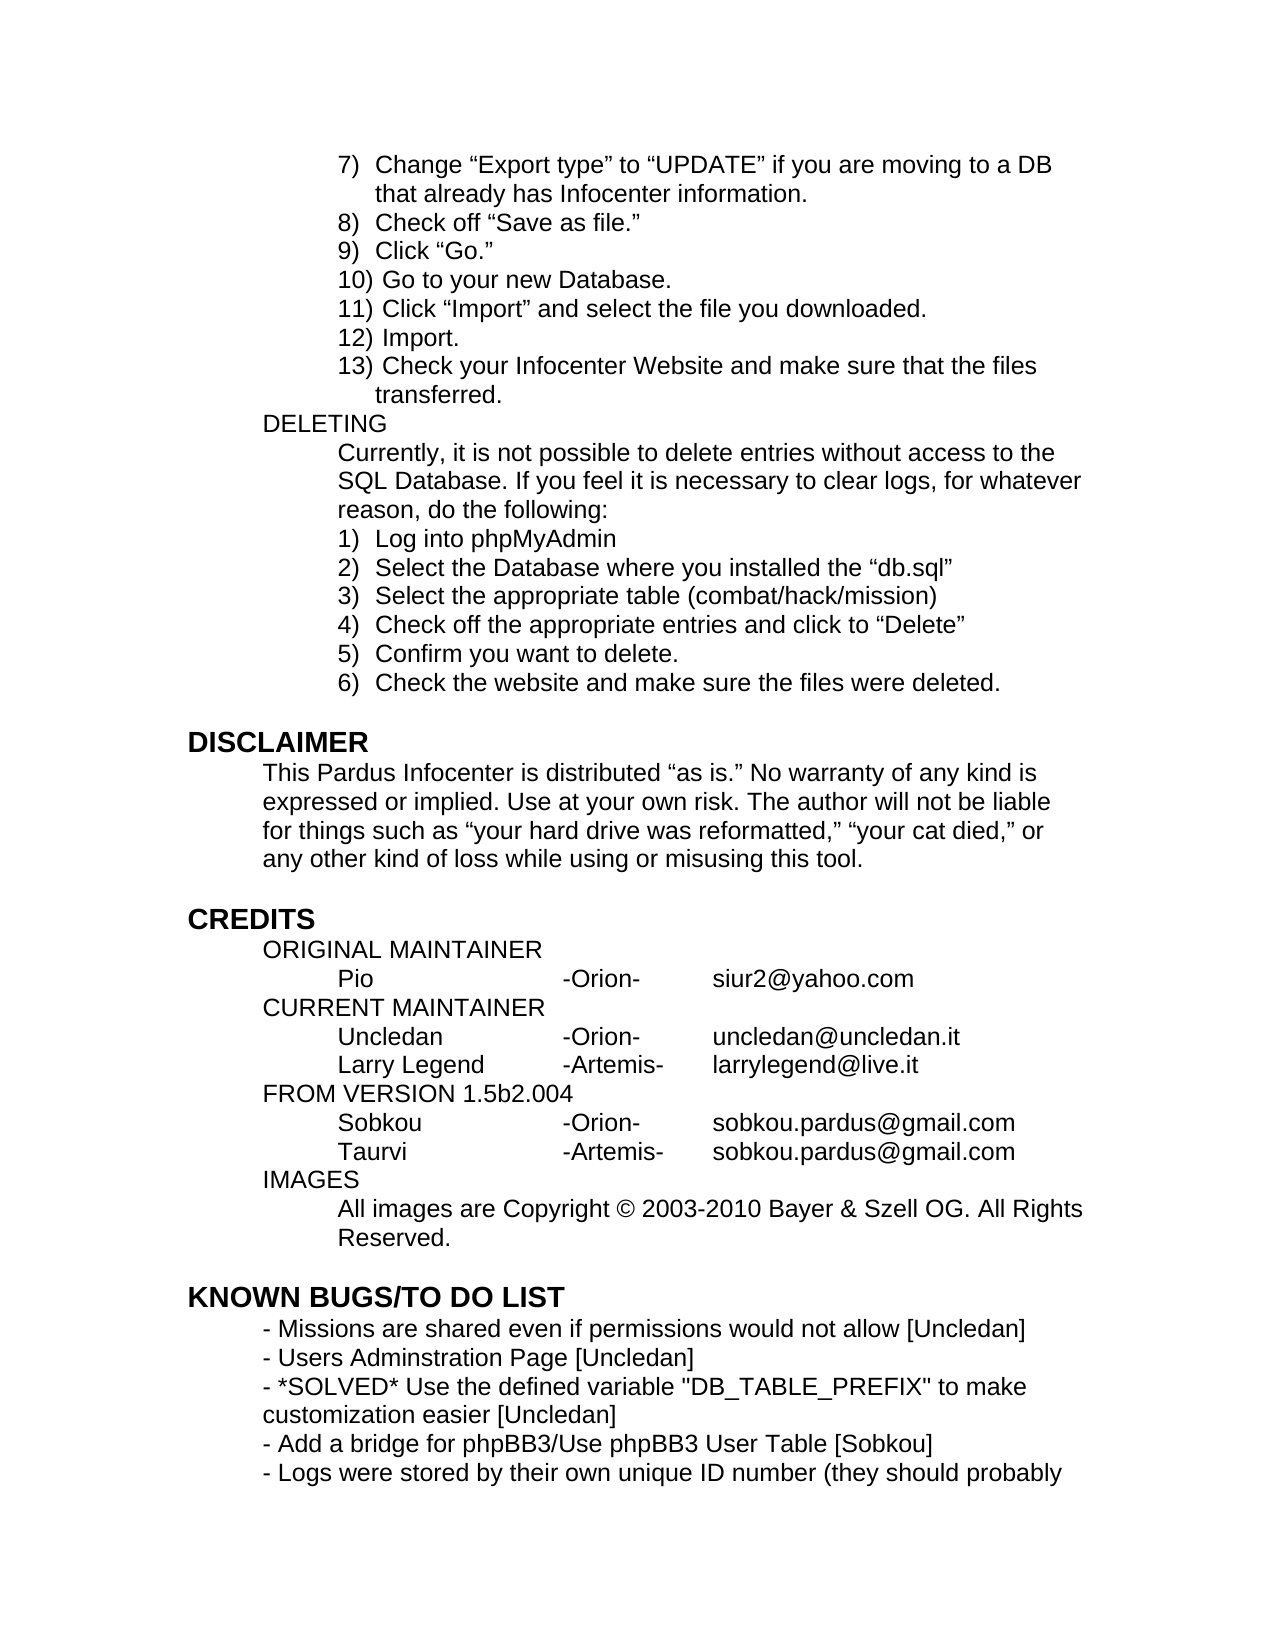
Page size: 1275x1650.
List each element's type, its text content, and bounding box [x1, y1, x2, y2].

text ORIGINAL MAINTAINER [187, 935, 1087, 964]
text Pio -Orion- siur2@yahoo.com [262, 964, 1087, 993]
text - Missions are shared even if permissions would not allow [Uncledan] [262, 1314, 1087, 1343]
list Click “Go.” [337, 236, 1087, 265]
list Change “Export type” to “UPDATE” if you are moving to a DB that already has Infocenter information. [337, 150, 1087, 207]
list Check the website and make sure the files were deleted. [337, 667, 1087, 696]
list Log into phpMyAdmin [337, 524, 1087, 552]
text All images are Copyright © 2003-2010 Bayer & Szell OG. All Rights Reserved. [337, 1194, 1087, 1252]
text - Add a bridge for phpBB3/Use phpBB3 User Table [Sobkou] [262, 1429, 1087, 1458]
text KNOWN BUGS/TO DO LIST [187, 1280, 1087, 1314]
text Taurvi -Artemis- sobkou.pardus@gmail.com [187, 1137, 1087, 1165]
text FROM VERSION 1.5b2.004 [187, 1079, 1087, 1108]
list Confirm you want to delete. [337, 639, 1087, 667]
text Sobkou -Orion- sobkou.pardus@gmail.com [187, 1108, 1087, 1137]
text Uncledan -Orion- uncledan@uncledan.it [262, 1022, 1087, 1050]
list Select the Database where you installed the “db.sql” [337, 552, 1087, 581]
list Import. [337, 322, 1087, 351]
text CURRENT MAINTAINER [187, 993, 1087, 1022]
list Check your Infocenter Website and make sure that the files transferred. [337, 351, 1087, 409]
list Go to your new Database. [337, 265, 1087, 294]
list Check off “Save as file.” [337, 207, 1087, 236]
text Currently, it is not possible to delete entries without access to the SQL Database. If you feel it is necessary to clear logs, for whatever reason, do the following: [337, 437, 1087, 524]
list Click “Import” and select the file you downloaded. [337, 294, 1087, 322]
text CREDITS [187, 873, 1087, 935]
text DELETING [262, 409, 1087, 437]
text - *SOLVED* Use the defined variable "DB_TABLE_PREFIX" to make customization easier [Uncledan] [262, 1371, 1087, 1429]
text - Users Adminstration Page [Uncledan] [262, 1343, 1087, 1371]
text This Pardus Infocenter is distributed “as is.” No warranty of any kind is expressed or implied. Use at your own risk. The author will not be liable for things such as “your hard drive was reformatted,” “your cat died,” or any other kind of loss while using or misusing this tool. [262, 758, 1087, 873]
list Select the appropriate table (combat/hack/mission) [337, 581, 1087, 610]
text IMAGES [187, 1165, 1087, 1194]
text - Logs were stored by their own unique ID number (they should probably [262, 1458, 1087, 1486]
list Check off the appropriate entries and click to “Delete” [337, 610, 1087, 639]
text DISCLAIMER [187, 724, 1087, 758]
text Larry Legend -Artemis- larrylegend@live.it [262, 1050, 1087, 1079]
